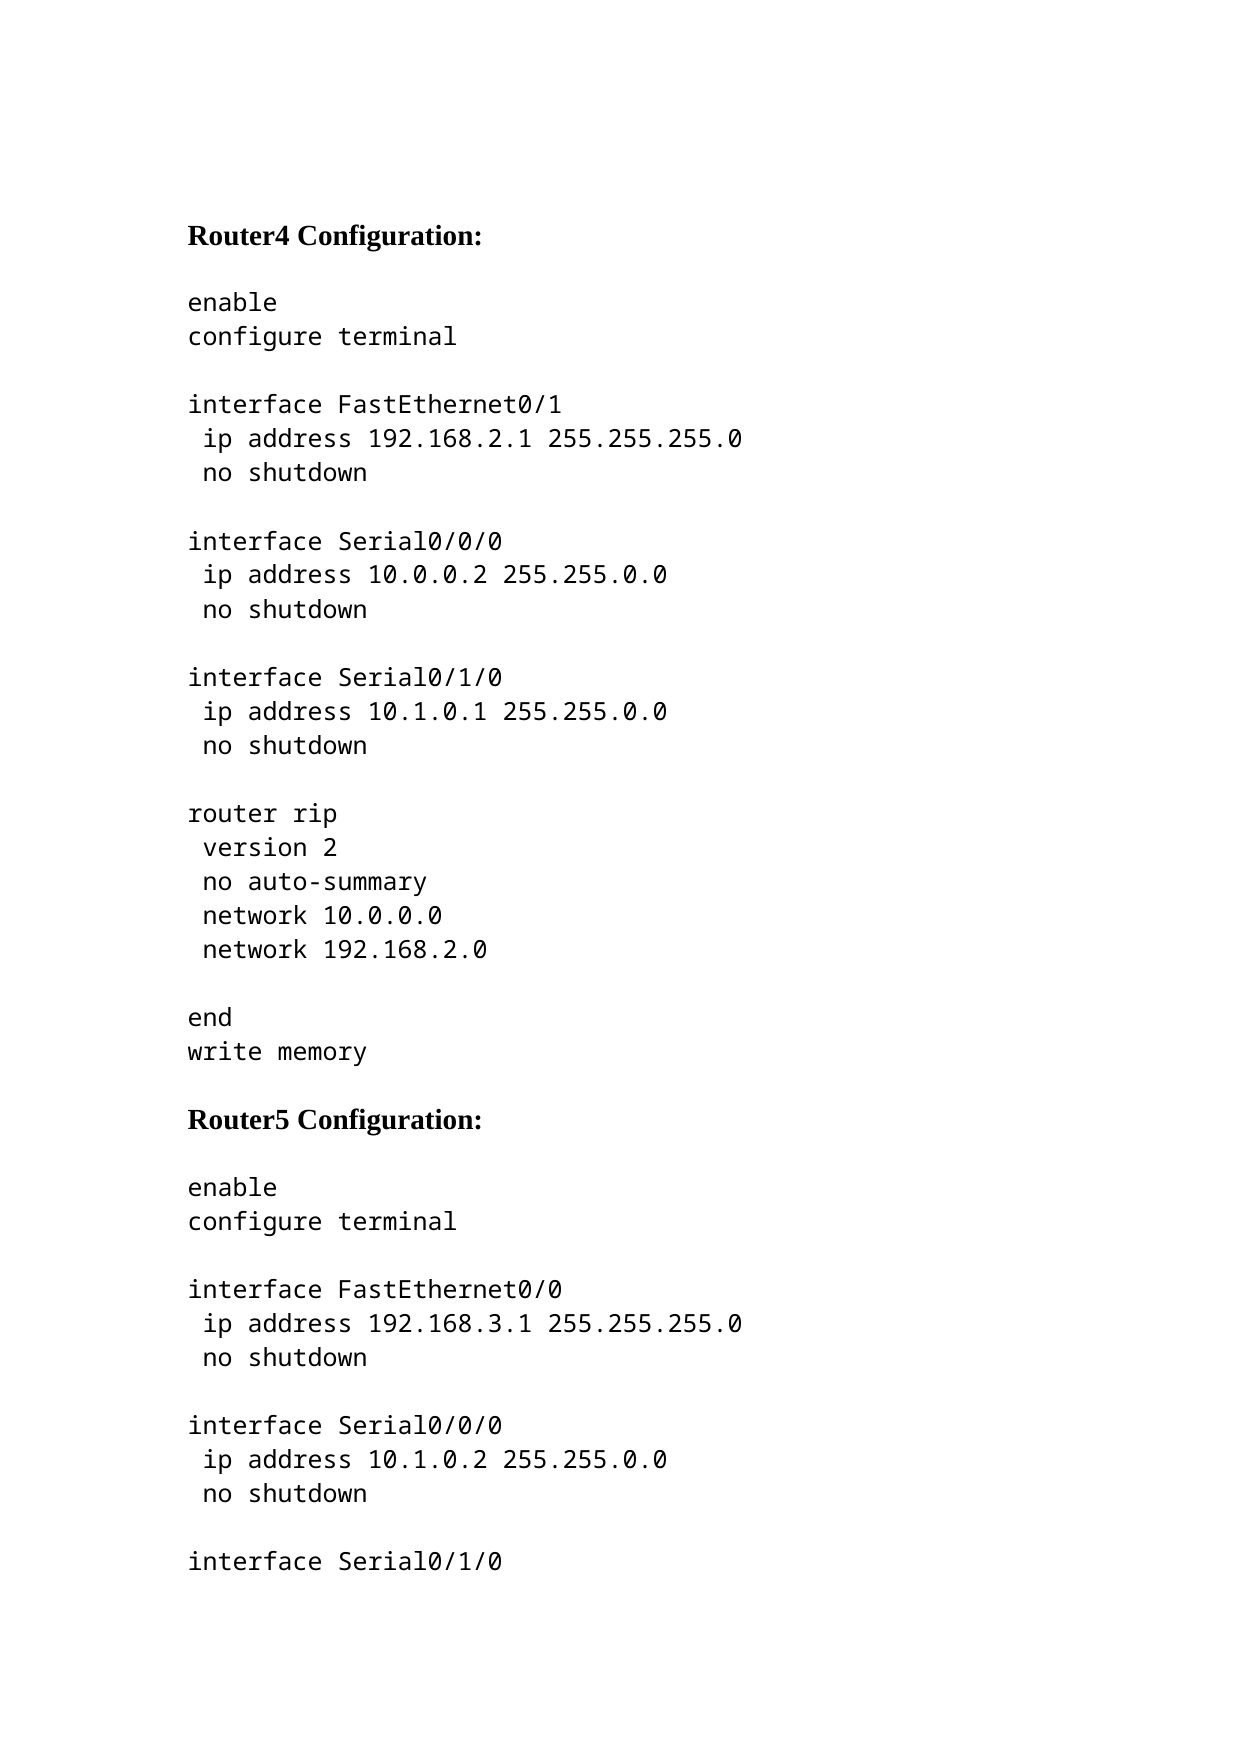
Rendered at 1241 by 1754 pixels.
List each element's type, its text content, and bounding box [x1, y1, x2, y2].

text Router4 Configuration: [187, 218, 1053, 251]
text enable configure terminal interface FastEthernet0/1 ip address 192.168.2.1 255.255.255.0 no shutdown interface Serial0/0/0 ip address 10.0.0.2 255.255.0.0 no shutdown interface Serial0/1/0 ip address 10.1.0.1 255.255.0.0 no shutdown router rip version 2 no auto-summary network 10.0.0.0 network 192.168.2.0 end write memory [187, 285, 1053, 1068]
text Router5 Configuration: [187, 1102, 1053, 1136]
text enable configure terminal interface FastEthernet0/0 ip address 192.168.3.1 255.255.255.0 no shutdown interface Serial0/0/0 ip address 10.1.0.2 255.255.0.0 no shutdown interface Serial0/1/0 [187, 1169, 1053, 1578]
